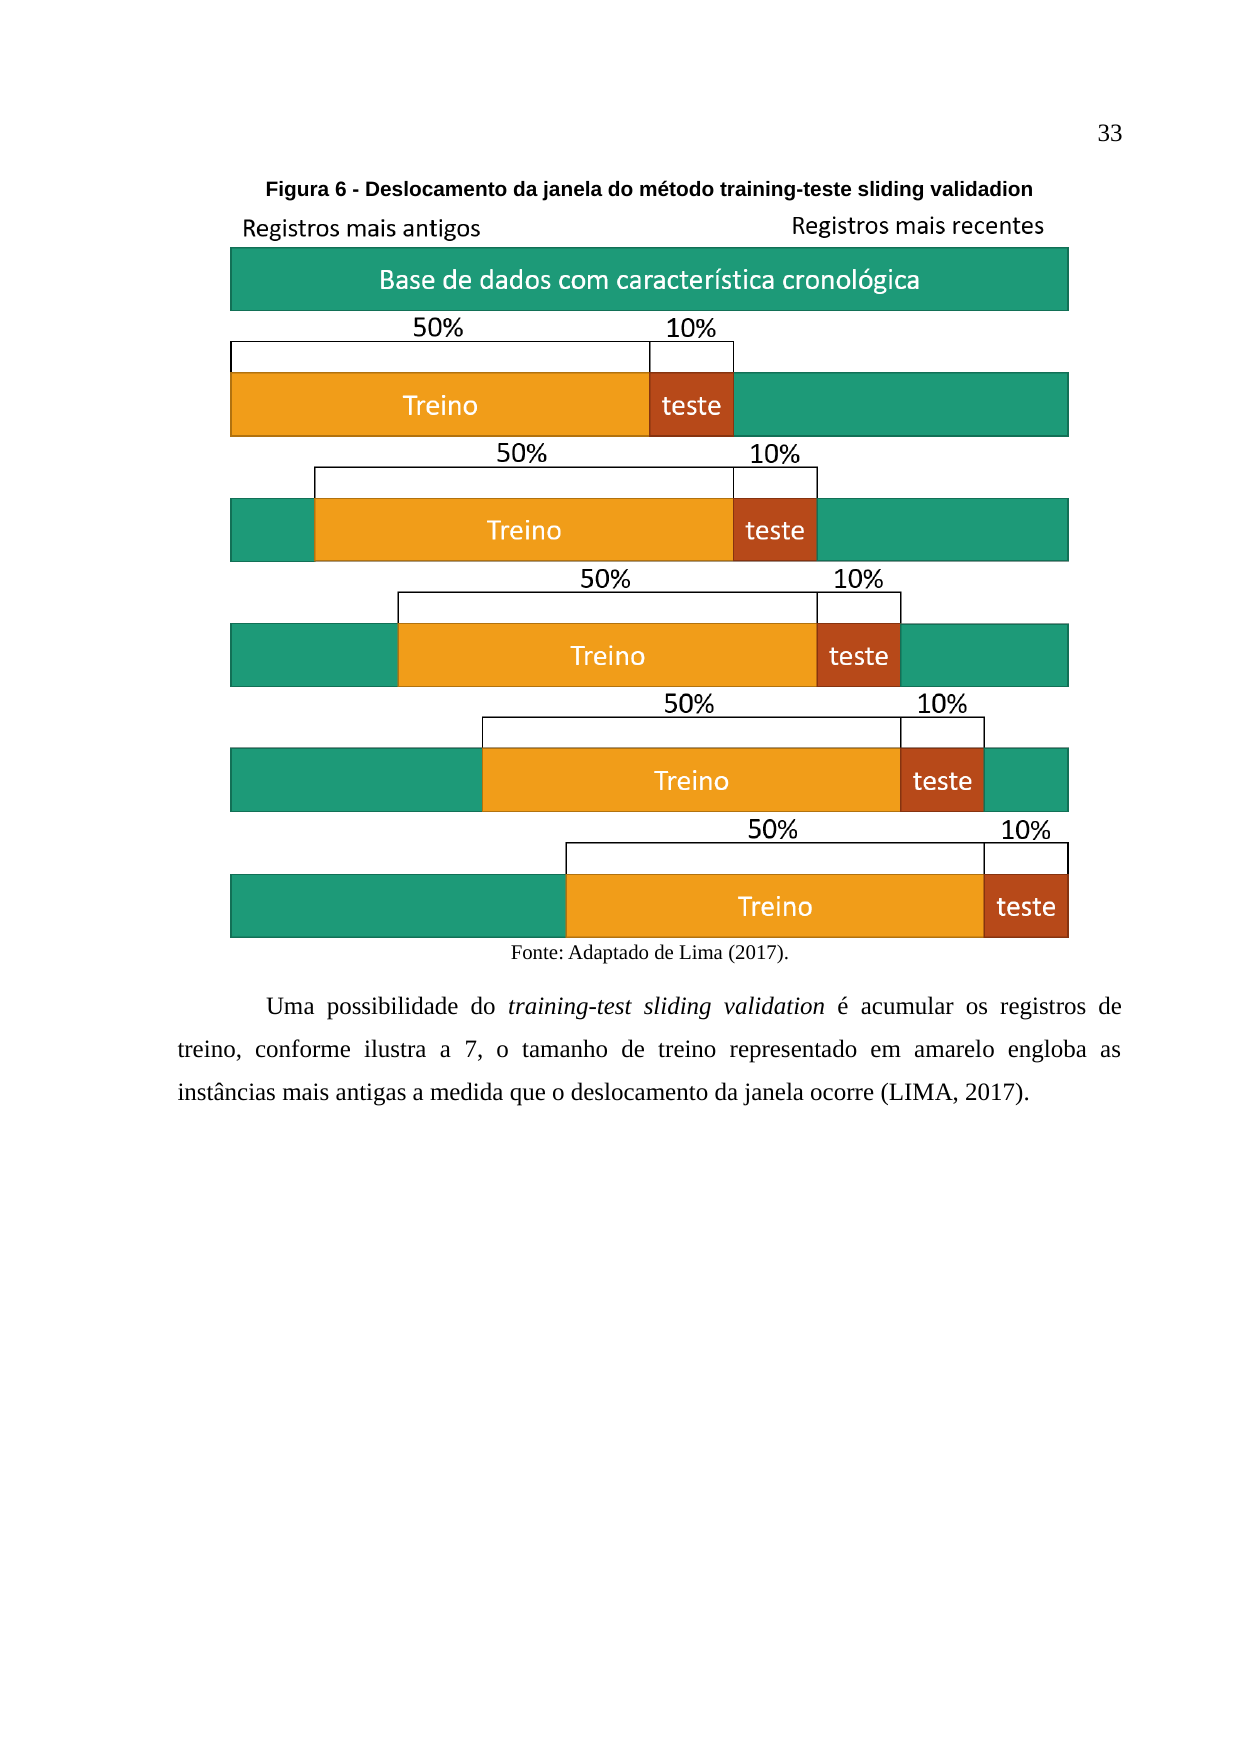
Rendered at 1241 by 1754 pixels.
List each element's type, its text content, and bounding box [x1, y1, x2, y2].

text Figura 6 - Deslocamento da janela do método training-teste sliding validadion [226, 177, 1074, 201]
text Fonte: Adaptado de Lima (2017). [226, 941, 1074, 964]
text Uma possibilidade do training-test sliding validation é acumular os registros de treino, conforme ilustra a Figura 7, o tamanho de treino representado em amarelo engloba as instâncias mais antigas a medida que o deslocamento da janela ocorre (LIMA, 2017). [177, 177, 1122, 1106]
picture [225, 201, 1074, 941]
text [226, 964, 1074, 976]
